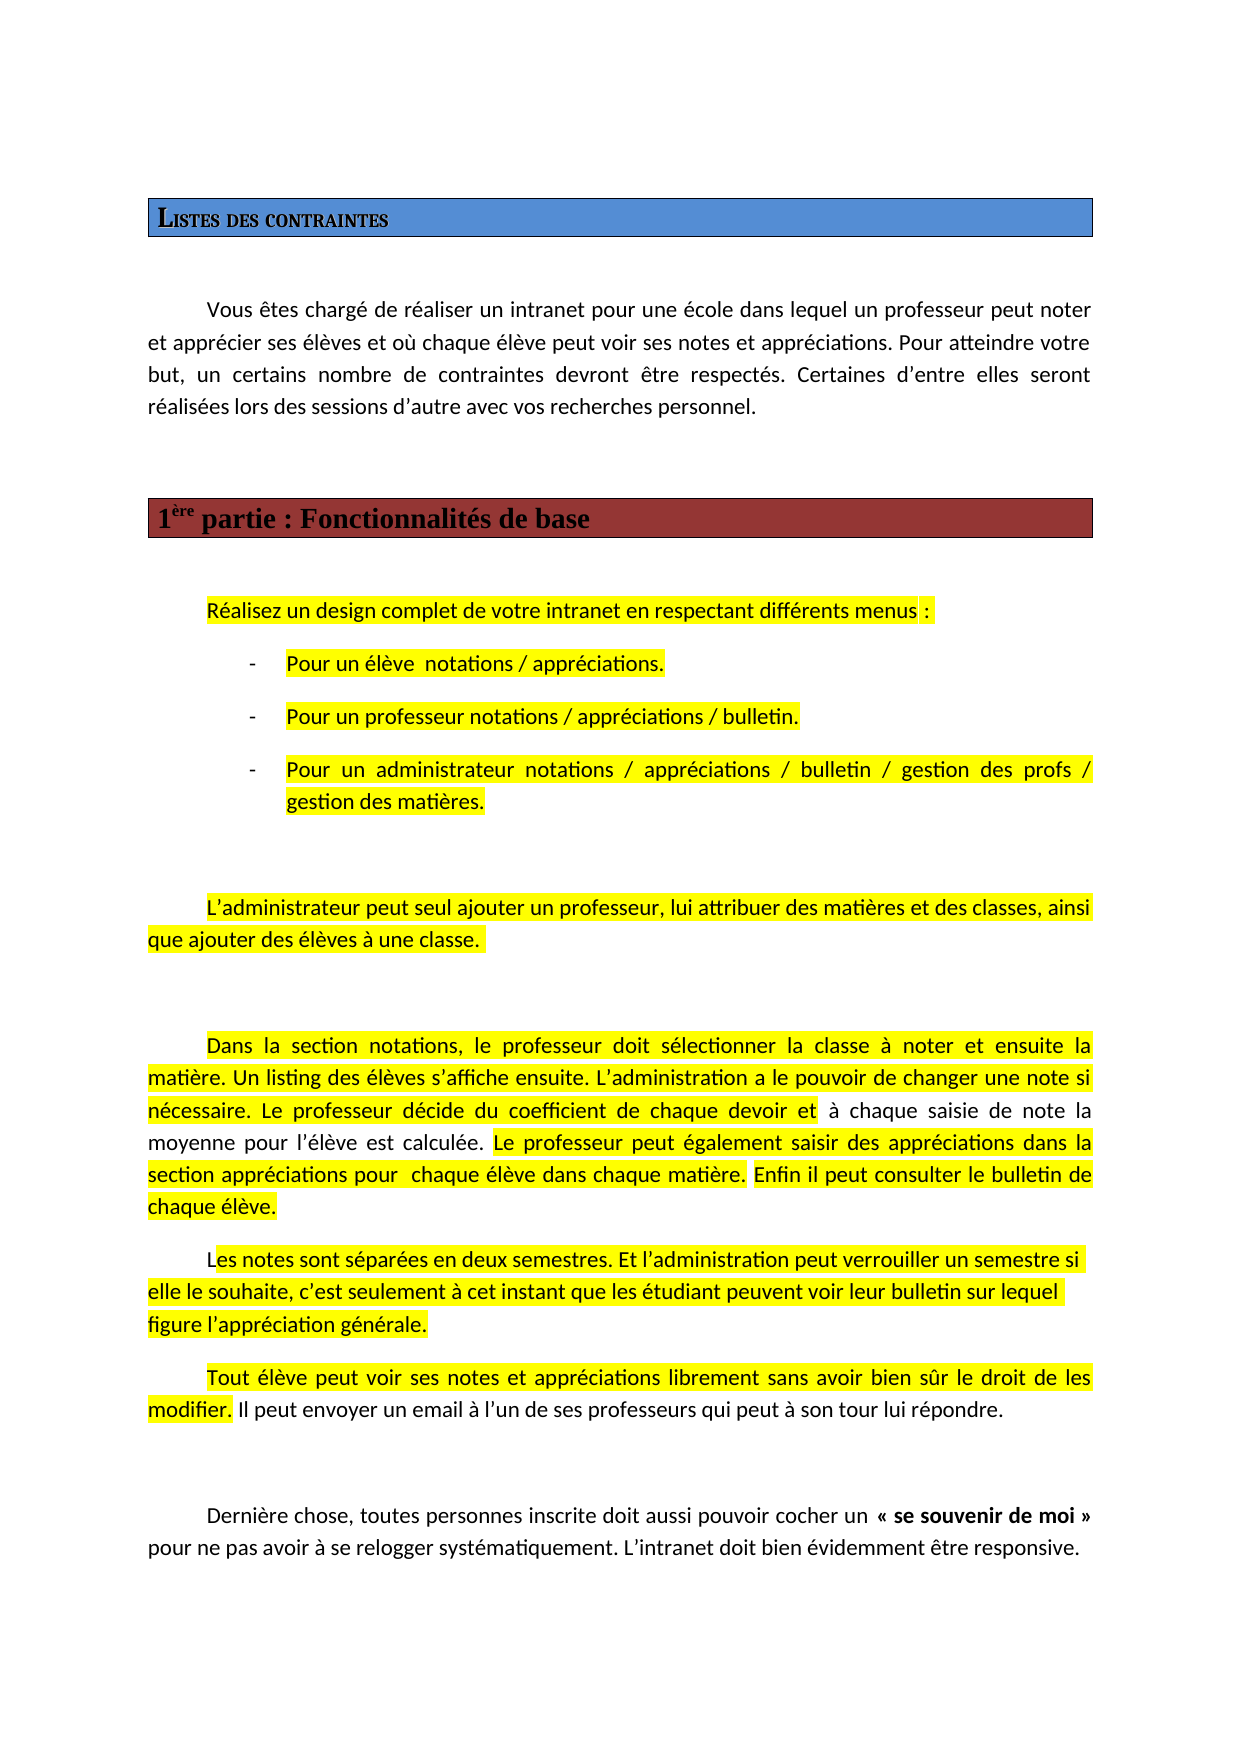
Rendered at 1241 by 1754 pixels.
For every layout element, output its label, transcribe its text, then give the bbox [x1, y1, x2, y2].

subtitle 1ère partie : Fonctionnalités de base [149, 499, 1092, 537]
subtitle Listes des contraintes [149, 199, 1092, 236]
text Les notes sont séparées en deux semestres. Et l’administration peut verrouiller un semestre si elle le souhaite, c’est seulement à cet instant que les étudiant peuvent voir leur bulletin sur lequel figure l’appréciation générale. [148, 1245, 1093, 1338]
list Dernière chose, toutes personnes inscrite doit aussi pouvoir cocher un « se souvenir de moi » pour ne pas avoir à se relogger systématiquement. L’intranet doit bien évidemment être responsive. [148, 1501, 1093, 1561]
list Pour un administrateur notations / appréciations / bulletin / gestion des profs / gestion des matières. [249, 755, 1093, 815]
list Dans la section notations, le professeur doit sélectionner la classe à noter et ensuite la matière. Un listing des élèves s’affiche ensuite. L’administration a le pouvoir de changer une note si nécessaire. Le professeur décide du coefficient de chaque devoir et à chaque saisie de note la moyenne pour l’élève est calculée. Le professeur peut également saisir des appréciations dans la section appréciations pour chaque élève dans chaque matière. Enfin il peut consulter le bulletin de chaque élève. [148, 1031, 1093, 1220]
list Pour un élève notations / appréciations. [249, 649, 1093, 677]
list Pour un professeur notations / appréciations / bulletin. [249, 702, 1093, 730]
list Tout élève peut voir ses notes et appréciations librement sans avoir bien sûr le droit de les modifier. Il peut envoyer un email à l’un de ses professeurs qui peut à son tour lui répondre. [148, 1363, 1093, 1423]
list L’administrateur peut seul ajouter un professeur, lui attribuer des matières et des classes, ainsi que ajouter des élèves à une classe. [148, 893, 1093, 953]
list Réalisez un design complet de votre intranet en respectant différents menus : [148, 596, 1093, 624]
list Vous êtes chargé de réaliser un intranet pour une école dans lequel un professeur peut noter et apprécier ses élèves et où chaque élève peut voir ses notes et appréciations. Pour atteindre votre but, un certains nombre de contraintes devront être respectés. Certaines d’entre elles seront réalisées lors des sessions d’autre avec vos recherches personnel. [148, 295, 1093, 420]
